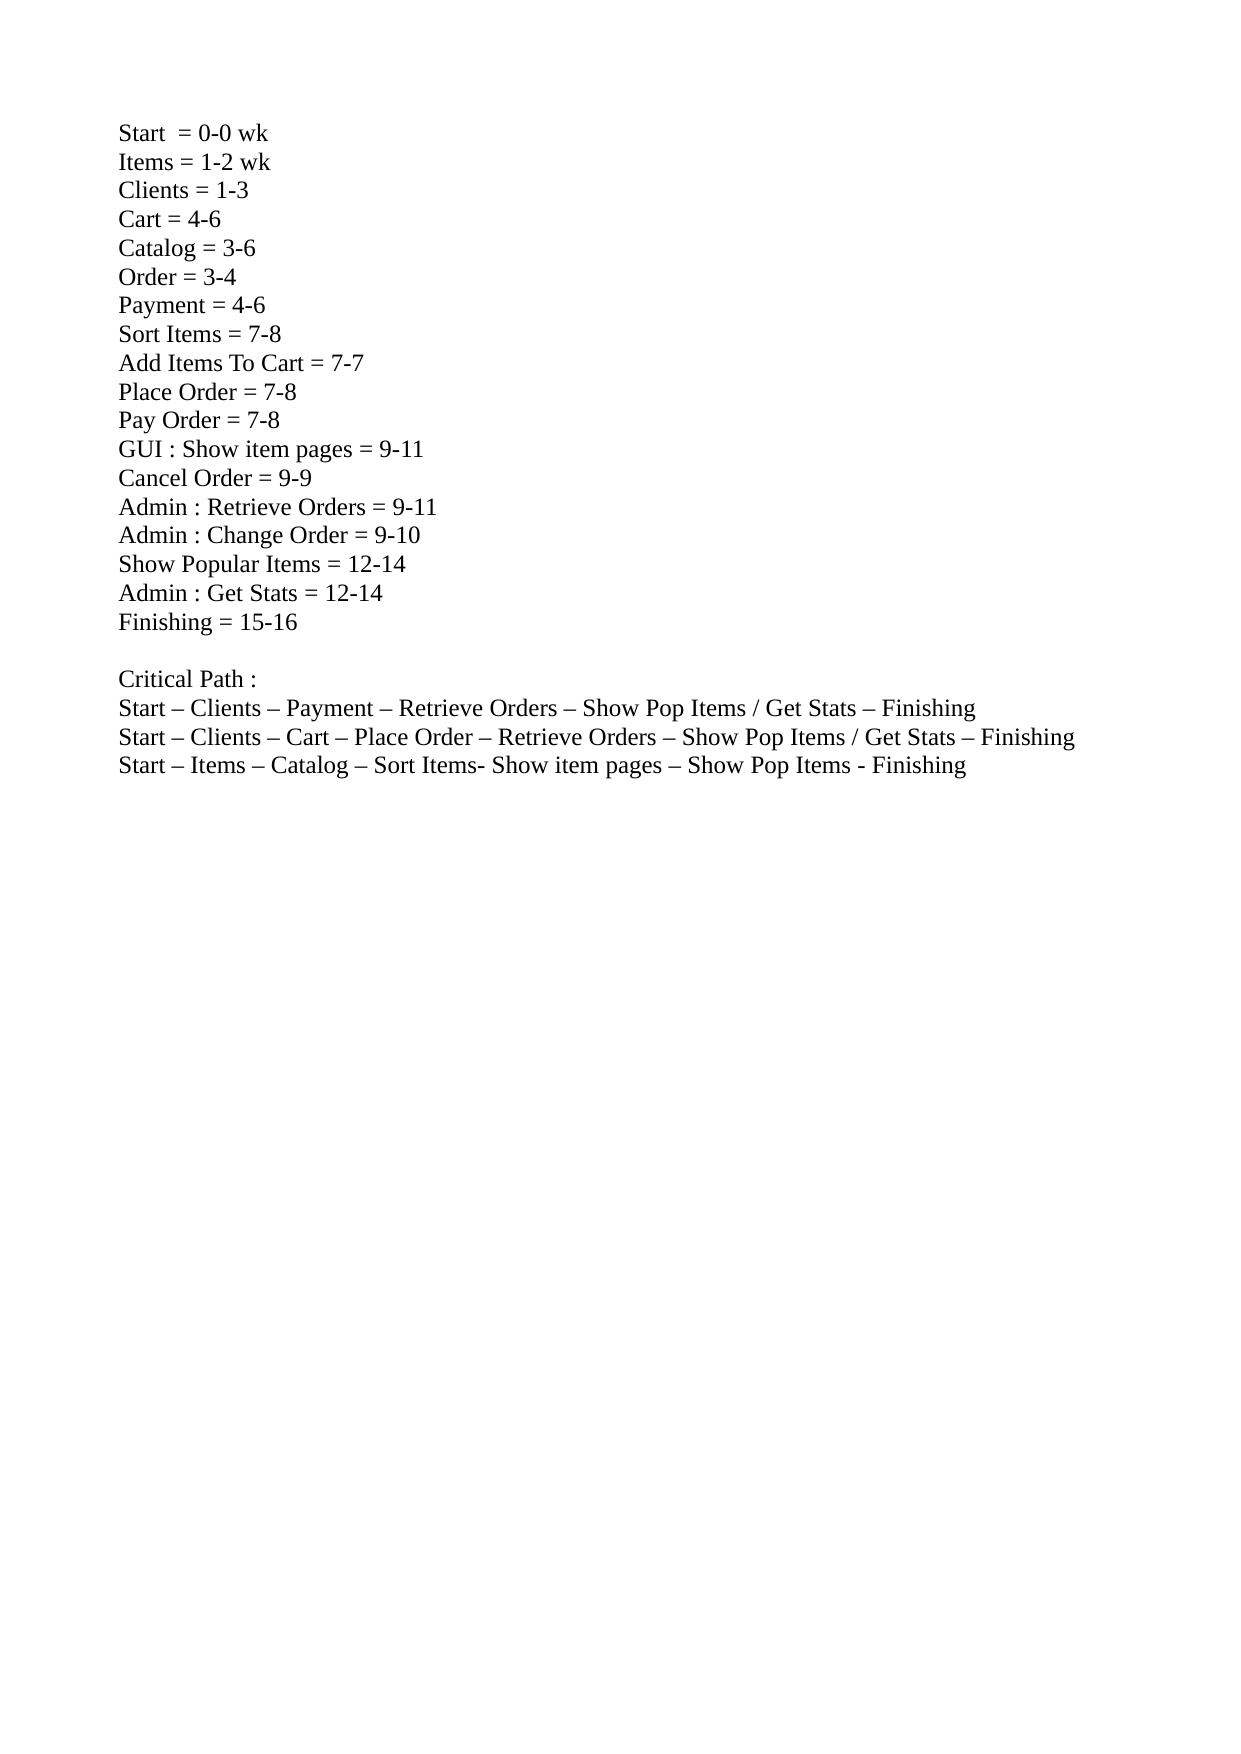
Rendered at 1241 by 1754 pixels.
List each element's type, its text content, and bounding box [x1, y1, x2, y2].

text Start – Clients – Cart – Place Order – Retrieve Orders – Show Pop Items / Get Stats – Finishing [118, 722, 1122, 751]
text Order = 3-4 [118, 262, 1122, 291]
text Finishing = 15-16 [118, 607, 1122, 636]
text Add Items To Cart = 7-7 [118, 348, 1122, 377]
text Sort Items = 7-8 [118, 319, 1122, 348]
text Cancel Order = 9-9 [118, 463, 1122, 492]
text Admin : Retrieve Orders = 9-11 [118, 492, 1122, 521]
text Show Popular Items = 12-14 [118, 549, 1122, 578]
text Start – Clients – Payment – Retrieve Orders – Show Pop Items / Get Stats – Finishing [118, 693, 1122, 722]
text Admin : Change Order = 9-10 [118, 521, 1122, 549]
text Clients = 1-3 [118, 176, 1122, 204]
text Catalog = 3-6 [118, 233, 1122, 262]
text Admin : Get Stats = 12-14 [118, 578, 1122, 607]
text GUI : Show item pages = 9-11 [118, 434, 1122, 463]
text Cart = 4-6 [118, 204, 1122, 233]
text Payment = 4-6 [118, 291, 1122, 319]
text Items = 1-2 wk [118, 147, 1122, 176]
text Start = 0-0 wk [118, 118, 1122, 147]
text Critical Path : [118, 664, 1122, 693]
text Place Order = 7-8 [118, 377, 1122, 406]
text Pay Order = 7-8 [118, 406, 1122, 434]
text Start – Items – Catalog – Sort Items- Show item pages – Show Pop Items - Finishing [118, 751, 1122, 779]
